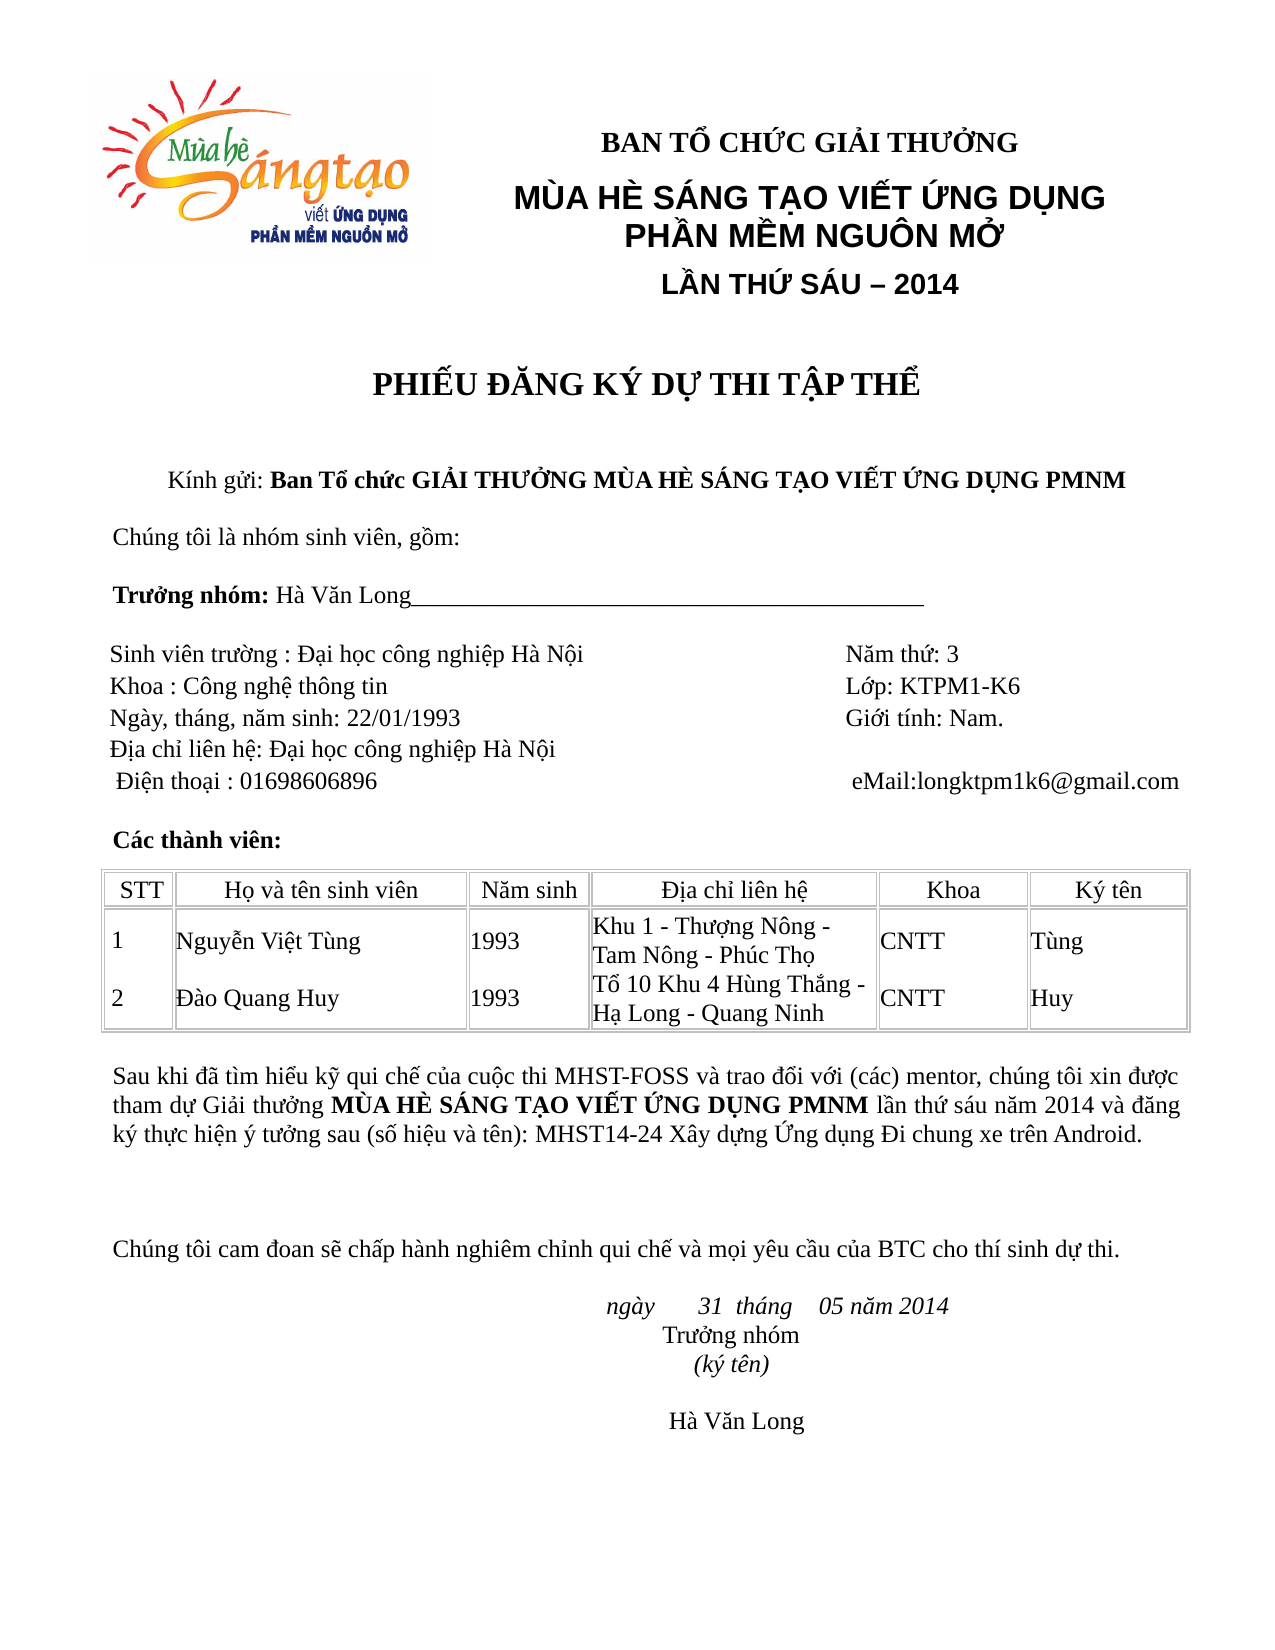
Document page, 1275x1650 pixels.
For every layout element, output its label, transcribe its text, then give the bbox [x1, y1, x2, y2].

table_header Ký tên [1031, 873, 1186, 905]
table_header Sinh viên trường : Đại học công nghiệp Hà Nội [108, 637, 844, 669]
table_cell Địa chỉ liên hệ: Đại học công nghiệp Hà Nội [108, 733, 844, 765]
table_cell Lớp: KTPM1-K6 [844, 669, 1181, 701]
table_header [75, 75, 443, 301]
table_header STT [105, 873, 172, 905]
text Kính gửi: Ban Tổ chức GIẢI THƯỞNG MÙA HÈ SÁNG TẠO VIẾT ỨNG DỤNG PMNM [112, 465, 1181, 493]
table_header Khoa [880, 873, 1027, 905]
table_cell CNTT CNTT [880, 910, 1027, 1028]
text Chúng tôi là nhóm sinh viên, gồm: [112, 522, 1181, 551]
table_cell 1993 1993 [470, 910, 588, 1028]
table_header Năm thứ: 3 [844, 637, 1181, 669]
text Sau khi đã tìm hiểu kỹ qui chế của cuộc thi MHST-FOSS và trao đổi với (các) mentor, chúng tôi xin được tham dự Giải thưởng MÙA HÈ SÁNG TẠO VIẾT ỨNG DỤNG PMNM lần thứ sáu năm 2014 và đăng ký thực hiện ý tưởng sau (số hiệu và tên): MHST14-24 Xây dựng Ứng dụng Đi chung xe trên Android. [112, 1061, 1181, 1148]
table_header Họ và tên sinh viên [177, 873, 466, 905]
table_cell [844, 733, 1181, 765]
table_header Năm sinh [470, 873, 588, 905]
text Các thành viên: [112, 825, 1181, 854]
table_cell Tùng Huy [1031, 910, 1186, 1028]
table_header BAN TỔ CHỨC GIẢI THƯỞNG MÙA HÈ SÁNG TẠO VIẾT ỨNG DỤNG PHẦN MỀM NGUÔN MỞ LẦN THỨ SÁU – 2014 [443, 75, 1177, 301]
title PHIẾU ĐĂNG KÝ DỰ THI TẬP THỂ [112, 364, 1181, 402]
table_cell Khu 1 - Thượng Nông - Tam Nông - Phúc Thọ Tổ 10 Khu 4 Hùng Thắng - Hạ Long - Quang Ninh [593, 910, 876, 1028]
table_cell Ngày, tháng, năm sinh: 22/01/1993 [108, 701, 844, 733]
table_header Địa chỉ liên hệ [593, 873, 876, 905]
text Chúng tôi cam đoan sẽ chấp hành nghiêm chỉnh qui chế và mọi yêu cầu của BTC cho thí sinh dự thi. [112, 1234, 1181, 1263]
table_cell 1 2 [105, 910, 172, 1028]
text ngày 31 tháng 05 năm 2014 [112, 1291, 1181, 1320]
table_cell eMail:longktpm1k6@gmail.com [844, 765, 1181, 797]
table_cell Nguyễn Việt Tùng Đào Quang Huy [177, 910, 466, 1028]
table_cell Điện thoại : 01698606896 [108, 765, 844, 797]
text Trưởng nhóm: Hà Văn Long_________________________________________ [112, 580, 1181, 637]
table_cell Giới tính: Nam. [844, 701, 1181, 733]
table_cell Khoa : Công nghệ thông tin [108, 669, 844, 701]
text Trưởng nhóm (ký tên) Hà Văn Long [112, 1320, 1181, 1493]
